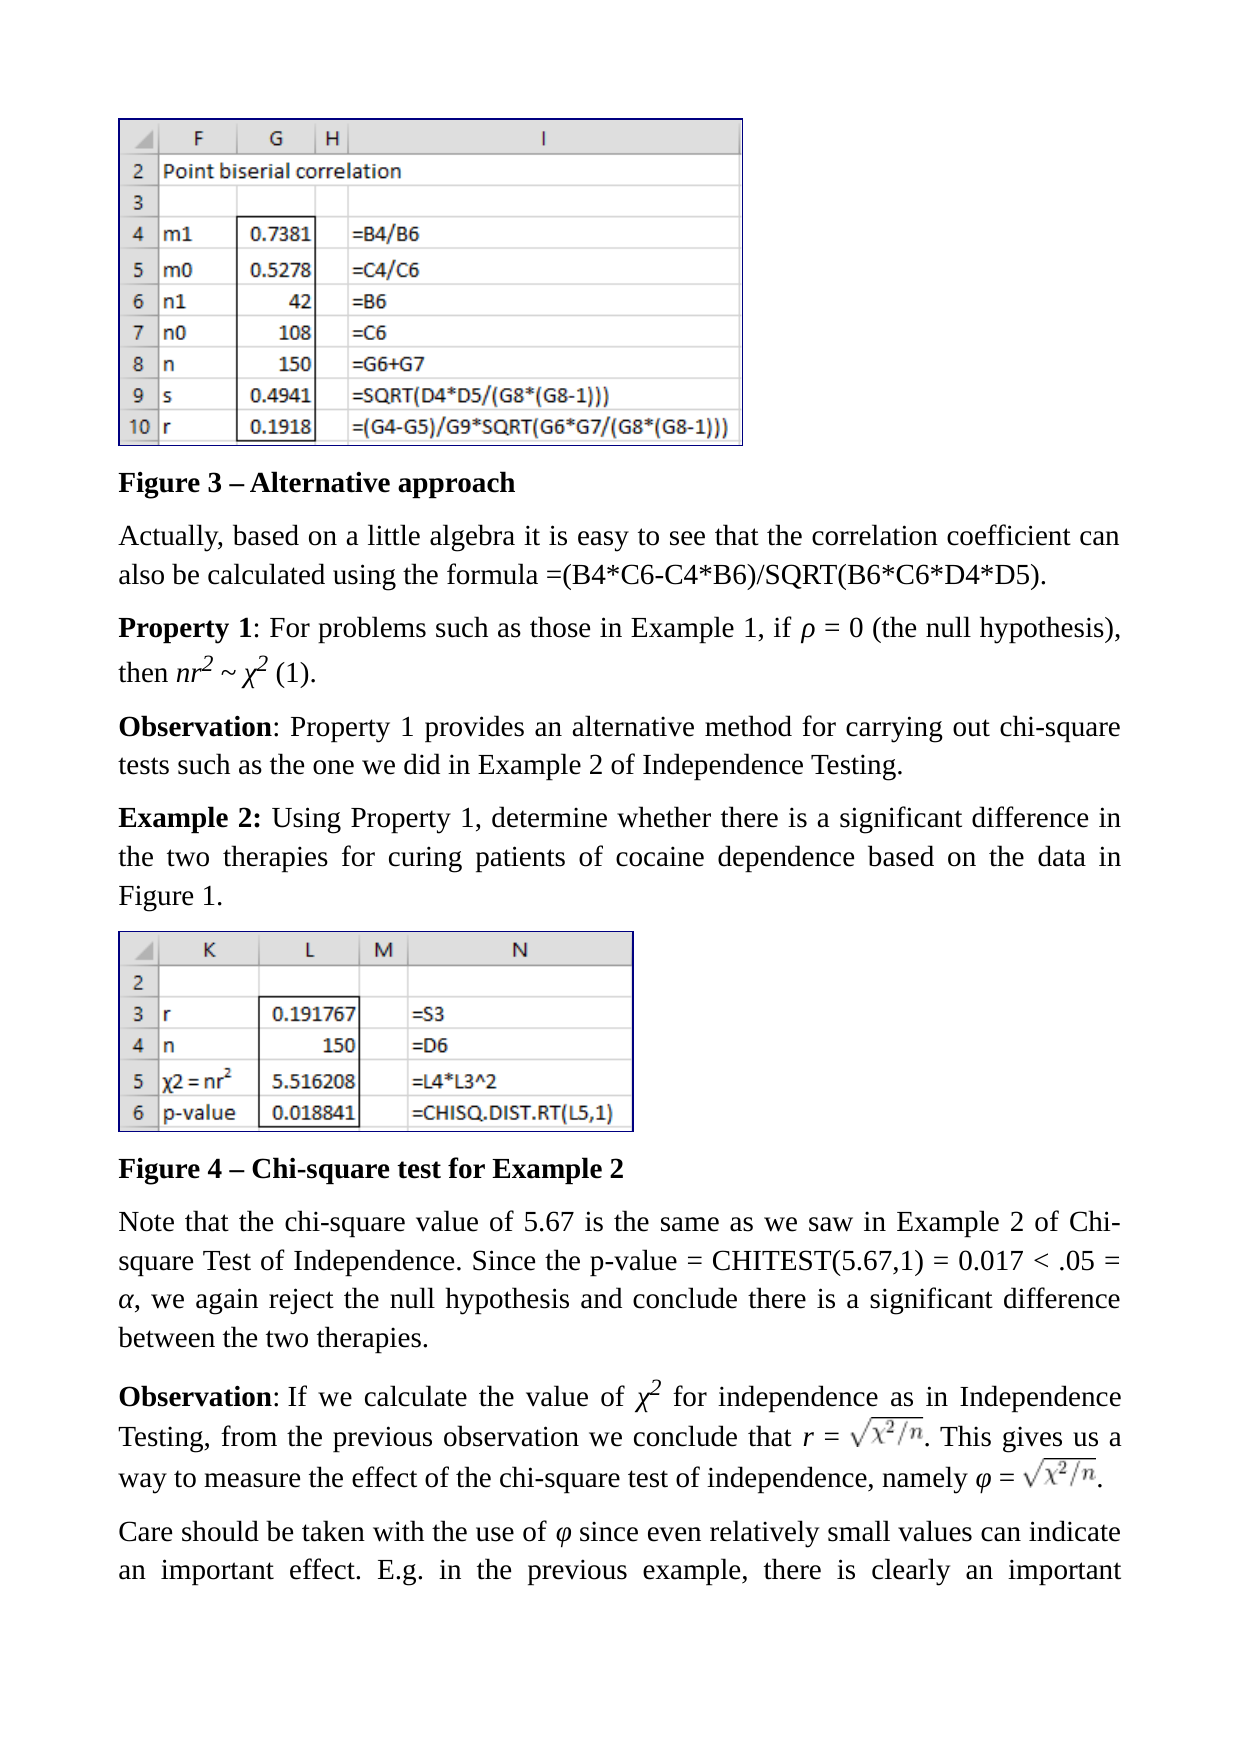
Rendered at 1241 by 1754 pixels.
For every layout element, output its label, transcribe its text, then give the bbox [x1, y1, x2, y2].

text Observation: Property 1 provides an alternative method for carrying out chi-square tests such as the one we did in Example 2 of Independence Testing. [118, 709, 1122, 781]
text Actually, based on a little algebra it is easy to see that the correlation coefficient can also be calculated using the formula =(B4*C6-C4*B6)/SQRT(B6*C6*D4*D5). [118, 518, 1122, 590]
text Note that the chi-square value of 5.67 is the same as we saw in Example 2 of Chi-square Test of Independence. Since the p-value = CHITEST(5.67,1) = 0.017 < .05 = α, we again reject the null hypothesis and conclude there is a significant difference between the two therapies. [118, 1204, 1122, 1353]
picture [120, 932, 632, 1131]
text Example 2: Using Property 1, determine whether there is a significant difference in the two therapies for curing patients of cocaine dependence based on the data in Figure 1. [118, 801, 1122, 911]
text Property 1: For problems such as those in Example 1, if ρ = 0 (the null hypothesis), then nr2 ~ χ2 (1). [118, 610, 1122, 688]
picture [849, 1417, 924, 1447]
text Care should be taken with the use of φ since even relatively small values can indicate an important effect. E.g. in the previous example, there is clearly an important [118, 1514, 1122, 1586]
picture [120, 120, 742, 445]
picture [1022, 1458, 1096, 1488]
text Figure 4 – Chi-square test for Example 2 [118, 1151, 1122, 1185]
text Observation: If we calculate the value of χ2 for independence as in Independence Testing, from the previous observation we conclude that r = . This gives us a way to measure the effect of the chi-square test of independence, namely φ = . [118, 1373, 1122, 1494]
text Figure 3 – Alternative approach [118, 465, 1122, 499]
